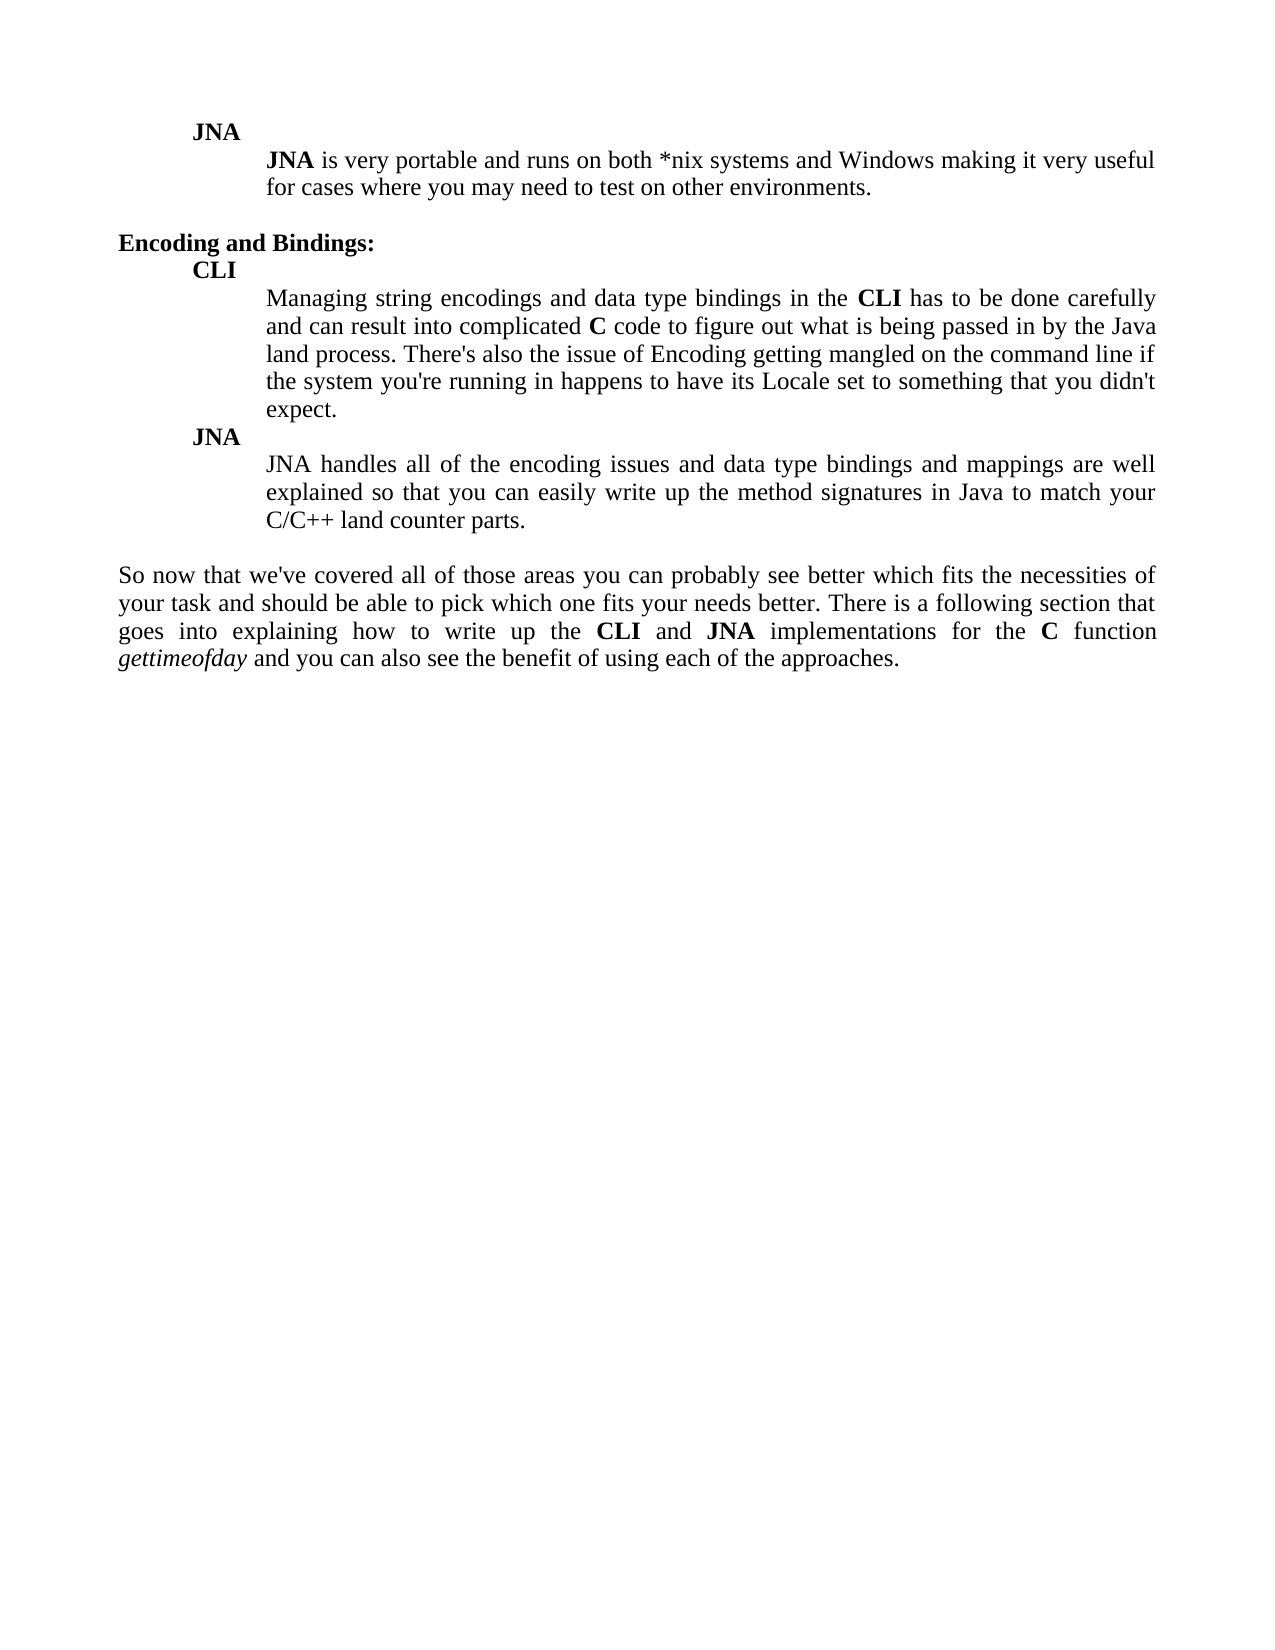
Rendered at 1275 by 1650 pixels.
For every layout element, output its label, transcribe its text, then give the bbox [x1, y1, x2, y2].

text So now that we've covered all of those areas you can probably see better which fits the necessities of your task and should be able to pick which one fits your needs better. There is a following section that goes into explaining how to write up the CLI and JNA implementations for the C function gettimeofday and you can also see the benefit of using each of the approaches. [118, 561, 1157, 672]
text JNA handles all of the encoding issues and data type bindings and mappings are well explained so that you can easily write up the method signatures in Java to match your C/C++ land counter parts. [266, 451, 1157, 534]
text Encoding and Bindings: [118, 229, 1157, 257]
text CLI [192, 257, 1157, 284]
text JNA is very portable and runs on both *nix systems and Windows making it very useful for cases where you may need to test on other environments. [266, 146, 1157, 201]
text Managing string encodings and data type bindings in the CLI has to be done carefully and can result into complicated C code to figure out what is being passed in by the Java land process. There's also the issue of Encoding getting mangled on the command line if the system you're running in happens to have its Locale set to something that you didn't expect. [266, 284, 1157, 423]
text JNA [192, 423, 1157, 451]
text JNA [192, 118, 1157, 146]
